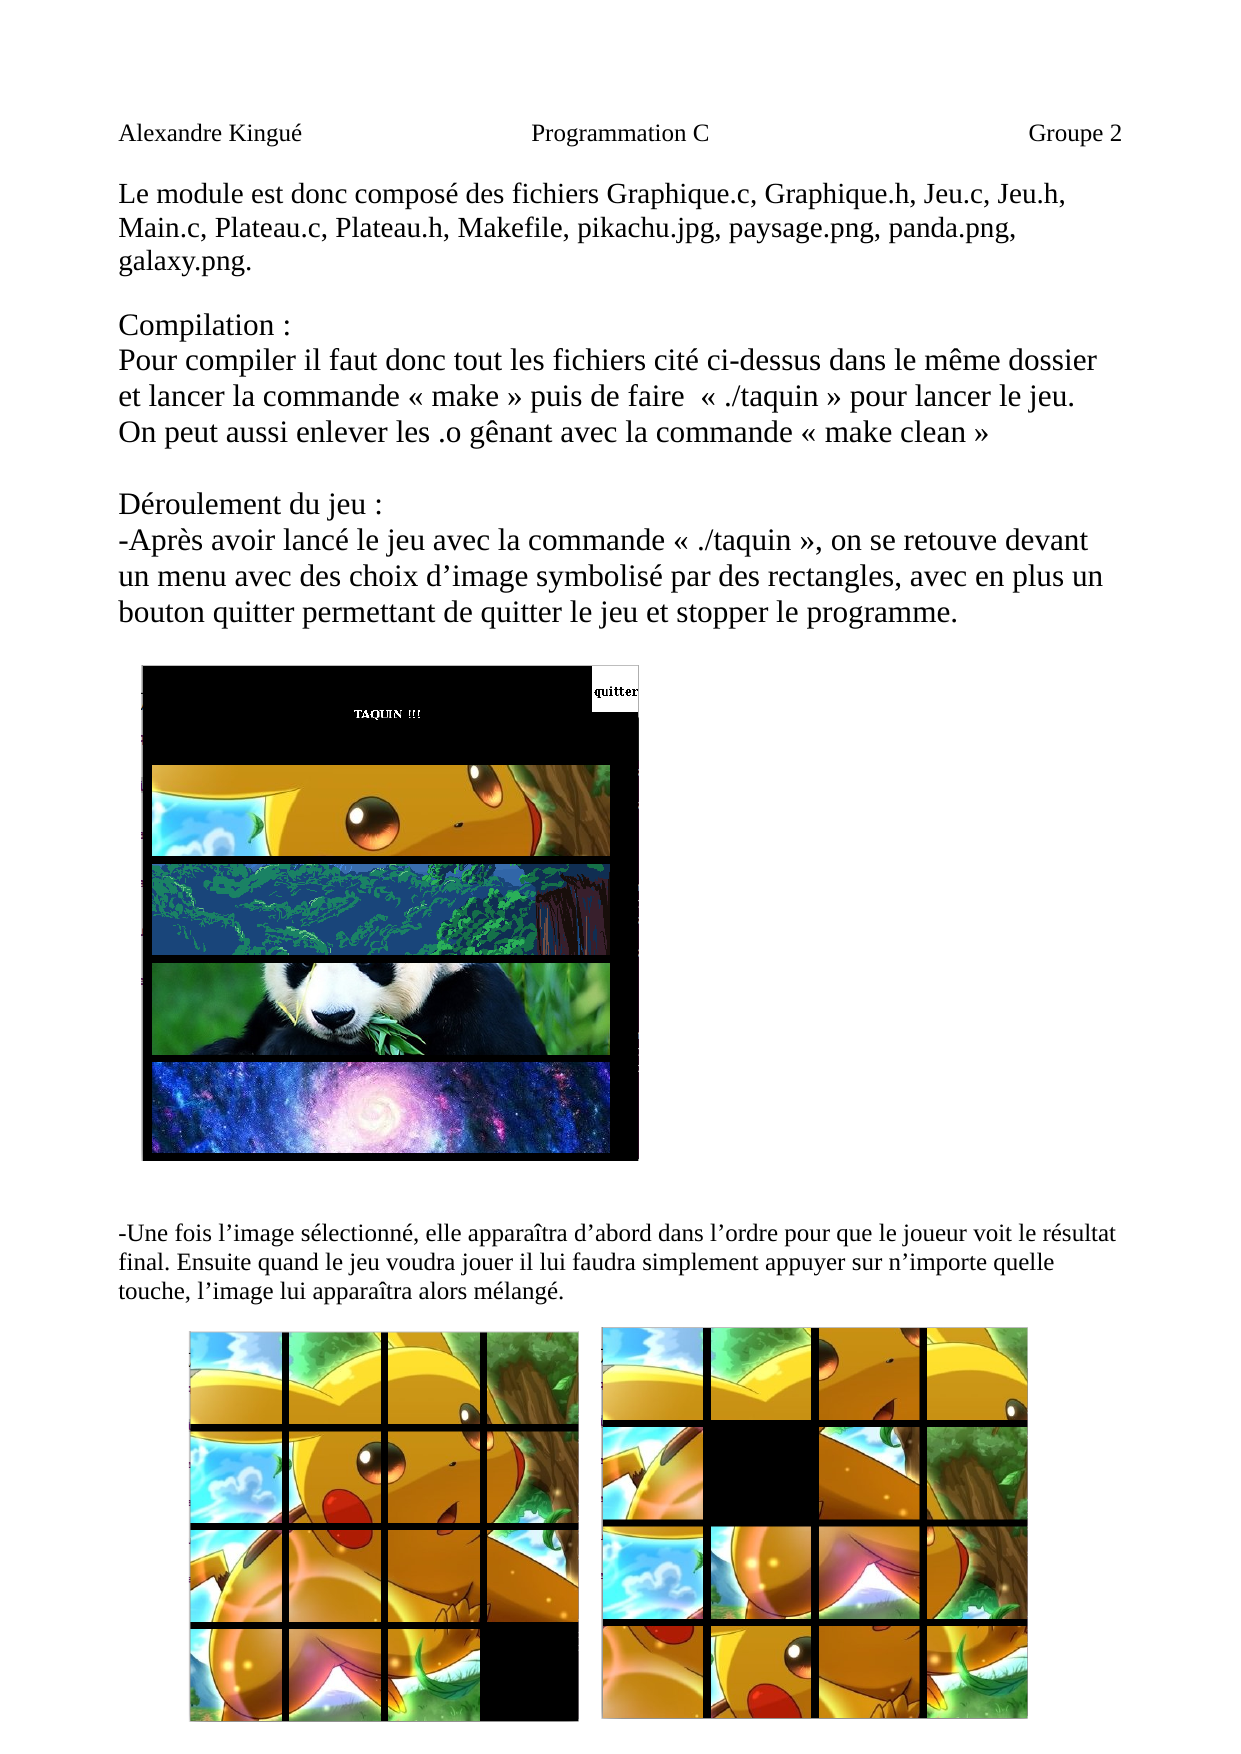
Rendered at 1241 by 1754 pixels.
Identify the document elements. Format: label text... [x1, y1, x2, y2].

text -Après avoir lancé le jeu avec la commande « ./taquin », on se retouve devant un menu avec des choix d’image symbolisé par des rectangles, avec en plus un bouton quitter permettant de quitter le jeu et stopper le programme. [118, 521, 1122, 629]
text On peut aussi enlever les .o gênant avec la commande « make clean » [118, 413, 1122, 449]
text -Une fois l’image sélectionné, elle apparaîtra d’abord dans l’ordre pour que le joueur voit le résultat final. Ensuite quand le jeu voudra jouer il lui faudra simplement appuyer sur n’importe quelle touche, l’image lui apparaîtra alors mélangé. [118, 1218, 1122, 1305]
text Compilation : [118, 306, 1122, 342]
picture [601, 1327, 1028, 1719]
text Déroulement du jeu : [118, 485, 1122, 521]
text Pour compiler il faut donc tout les fichiers cité ci-dessus dans le même dossier et lancer la commande « make » puis de faire « ./taquin » pour lancer le jeu. [118, 342, 1122, 413]
picture [188, 1331, 579, 1722]
picture [141, 665, 639, 1161]
text Le module est donc composé des fichiers Graphique.c, Graphique.h, Jeu.c, Jeu.h, Main.c, Plateau.c, Plateau.h, Makefile, pikachu.jpg, paysage.png, panda.png, galaxy.png. [118, 176, 1122, 277]
